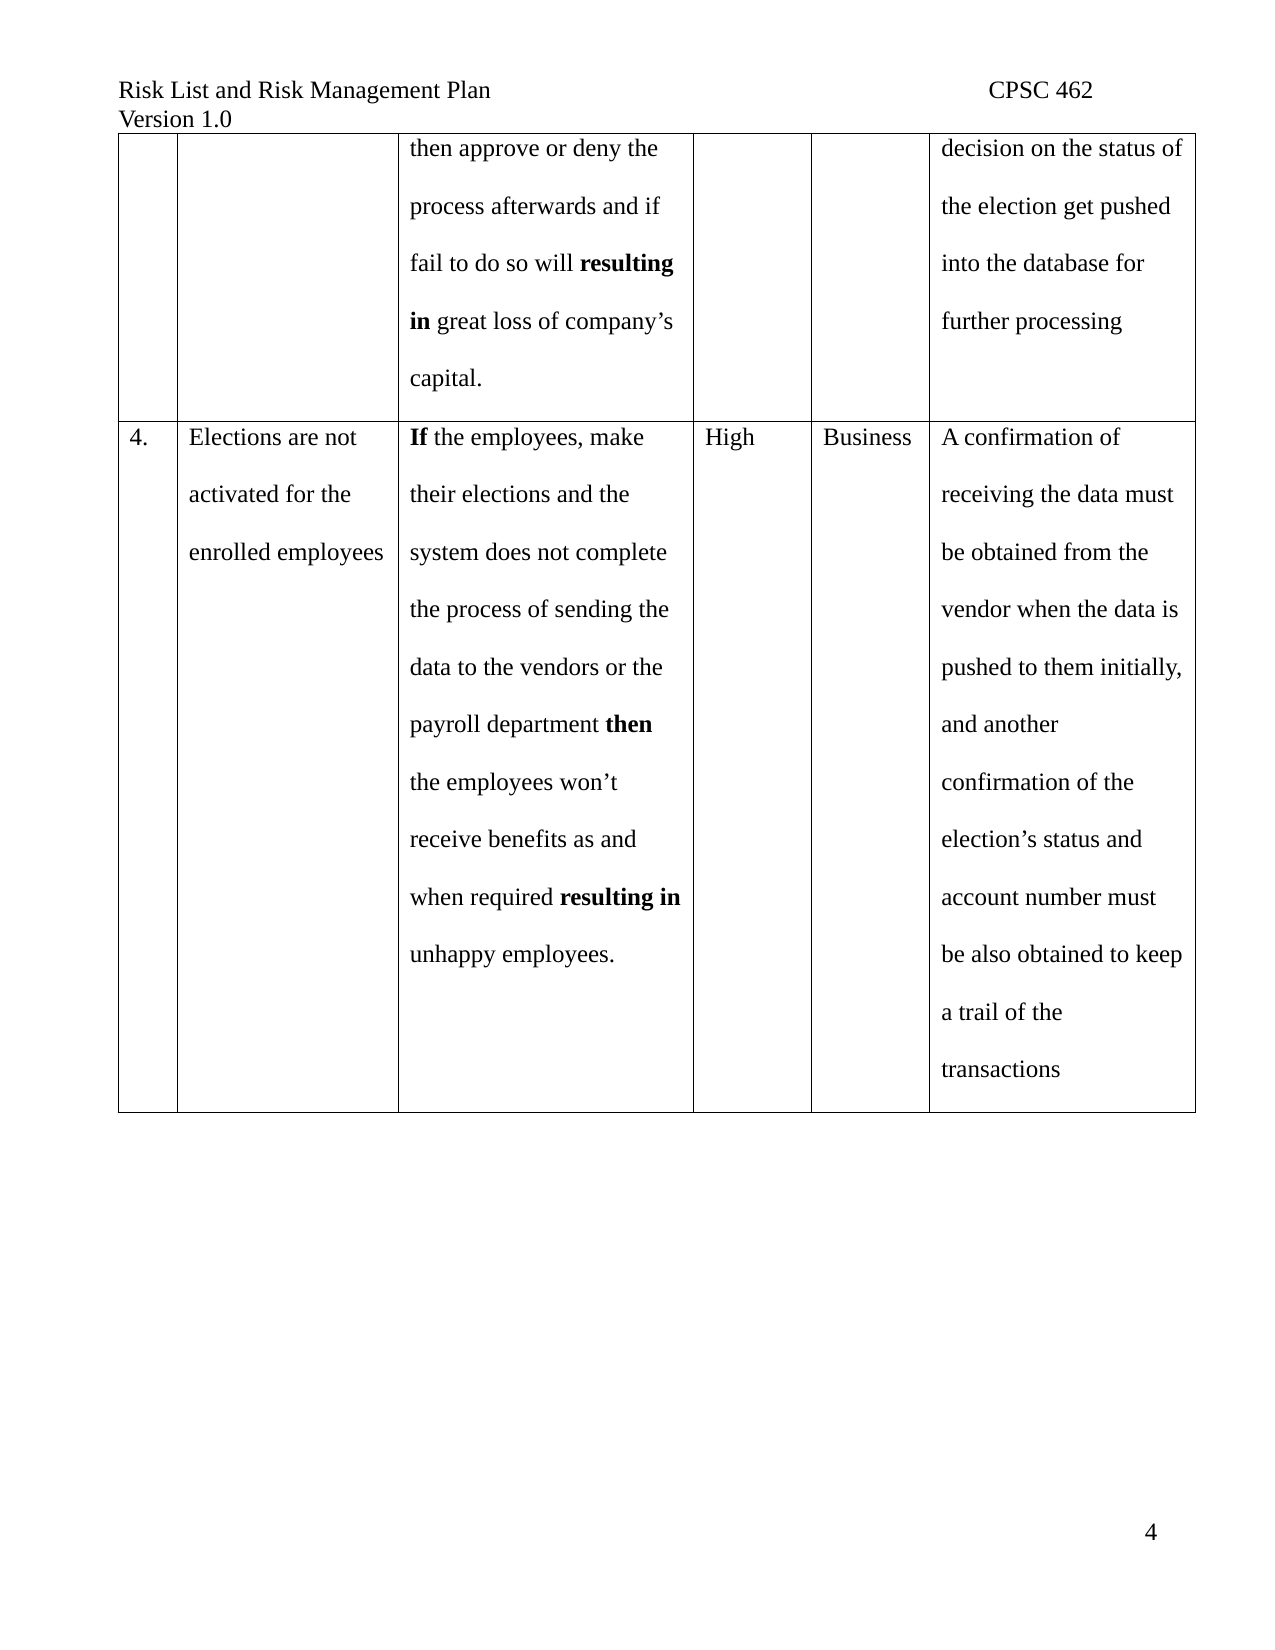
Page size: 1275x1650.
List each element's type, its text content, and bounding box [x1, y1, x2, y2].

table_cell High [694, 422, 811, 1112]
table_cell If the employees, make their elections and the system does not complete the process of sending the data to the vendors or the payroll department then the employees won’t receive benefits as and when required resulting in unhappy employees. [399, 422, 693, 1112]
table_cell A confirmation of receiving the data must be obtained from the vendor when the data is pushed to them initially, and another confirmation of the election’s status and account number must be also obtained to keep a trail of the transactions [930, 422, 1195, 1112]
table_cell then approve or deny the process afterwards and if fail to do so will resulting in great loss of company’s capital. [399, 134, 693, 421]
table_cell [178, 134, 398, 421]
table_cell decision on the status of the election get pushed into the database for further processing [930, 134, 1195, 421]
table_cell 4. [119, 422, 177, 1112]
table_cell Business [812, 422, 929, 1112]
table_cell Elections are not activated for the enrolled employees [178, 422, 398, 1112]
table_cell [812, 134, 929, 421]
table_cell [694, 134, 811, 421]
table_cell [119, 134, 177, 421]
